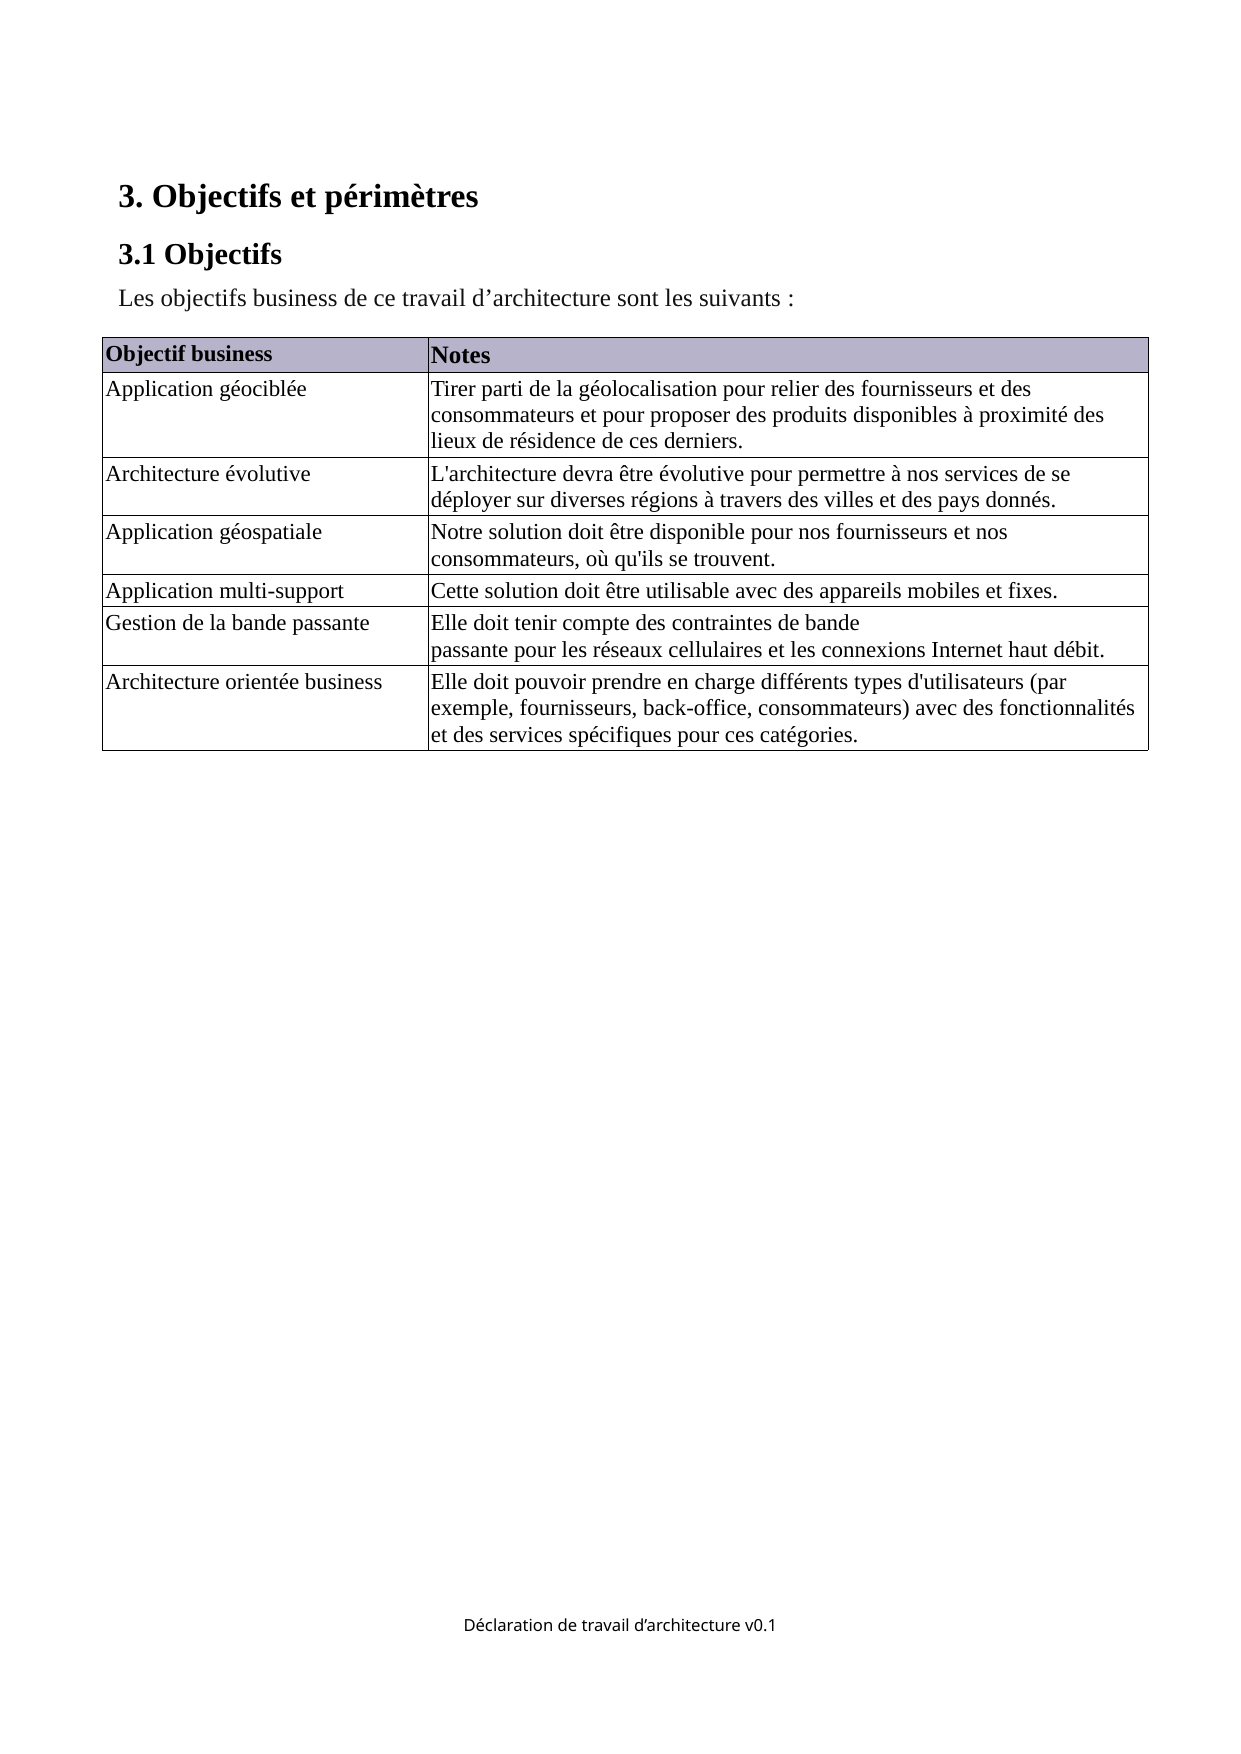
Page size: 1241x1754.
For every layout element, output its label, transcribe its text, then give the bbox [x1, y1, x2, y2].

table_cell Elle doit pouvoir prendre en charge différents types d'utilisateurs (par exemple, fournisseurs, back-office, consommateurs) avec des fonctionnalités et des services spécifiques pour ces catégories. [429, 666, 1148, 750]
text Les objectifs business de ce travail d’architecture sont les suivants : [118, 283, 1122, 312]
table_cell Application géospatiale [103, 516, 428, 574]
table_cell L'architecture devra être évolutive pour permettre à nos services de se déployer sur diverses régions à travers des villes et des pays donnés. [429, 458, 1148, 515]
table_header Objectif business [103, 338, 428, 372]
table_cell Application multi-support [103, 575, 428, 606]
table_cell Cette solution doit être utilisable avec des appareils mobiles et fixes. [429, 575, 1148, 606]
table_header Notes [429, 338, 1148, 372]
table_cell Gestion de la bande passante [103, 607, 428, 665]
table_cell Elle doit tenir compte des contraintes de bande passante pour les réseaux cellulaires et les connexions Internet haut débit. [429, 607, 1148, 665]
subtitle 3.1 Objectifs [118, 236, 1122, 271]
table_cell Application géociblée [103, 373, 428, 457]
table_cell Architecture orientée business [103, 666, 428, 750]
subtitle 3. Objectifs et périmètres [118, 176, 1122, 215]
table_cell Architecture évolutive [103, 458, 428, 515]
table_cell Tirer parti de la géolocalisation pour relier des fournisseurs et des consommateurs et pour proposer des produits disponibles à proximité des lieux de résidence de ces derniers. [429, 373, 1148, 457]
table_cell Notre solution doit être disponible pour nos fournisseurs et nos consommateurs, où qu'ils se trouvent. [429, 516, 1148, 574]
